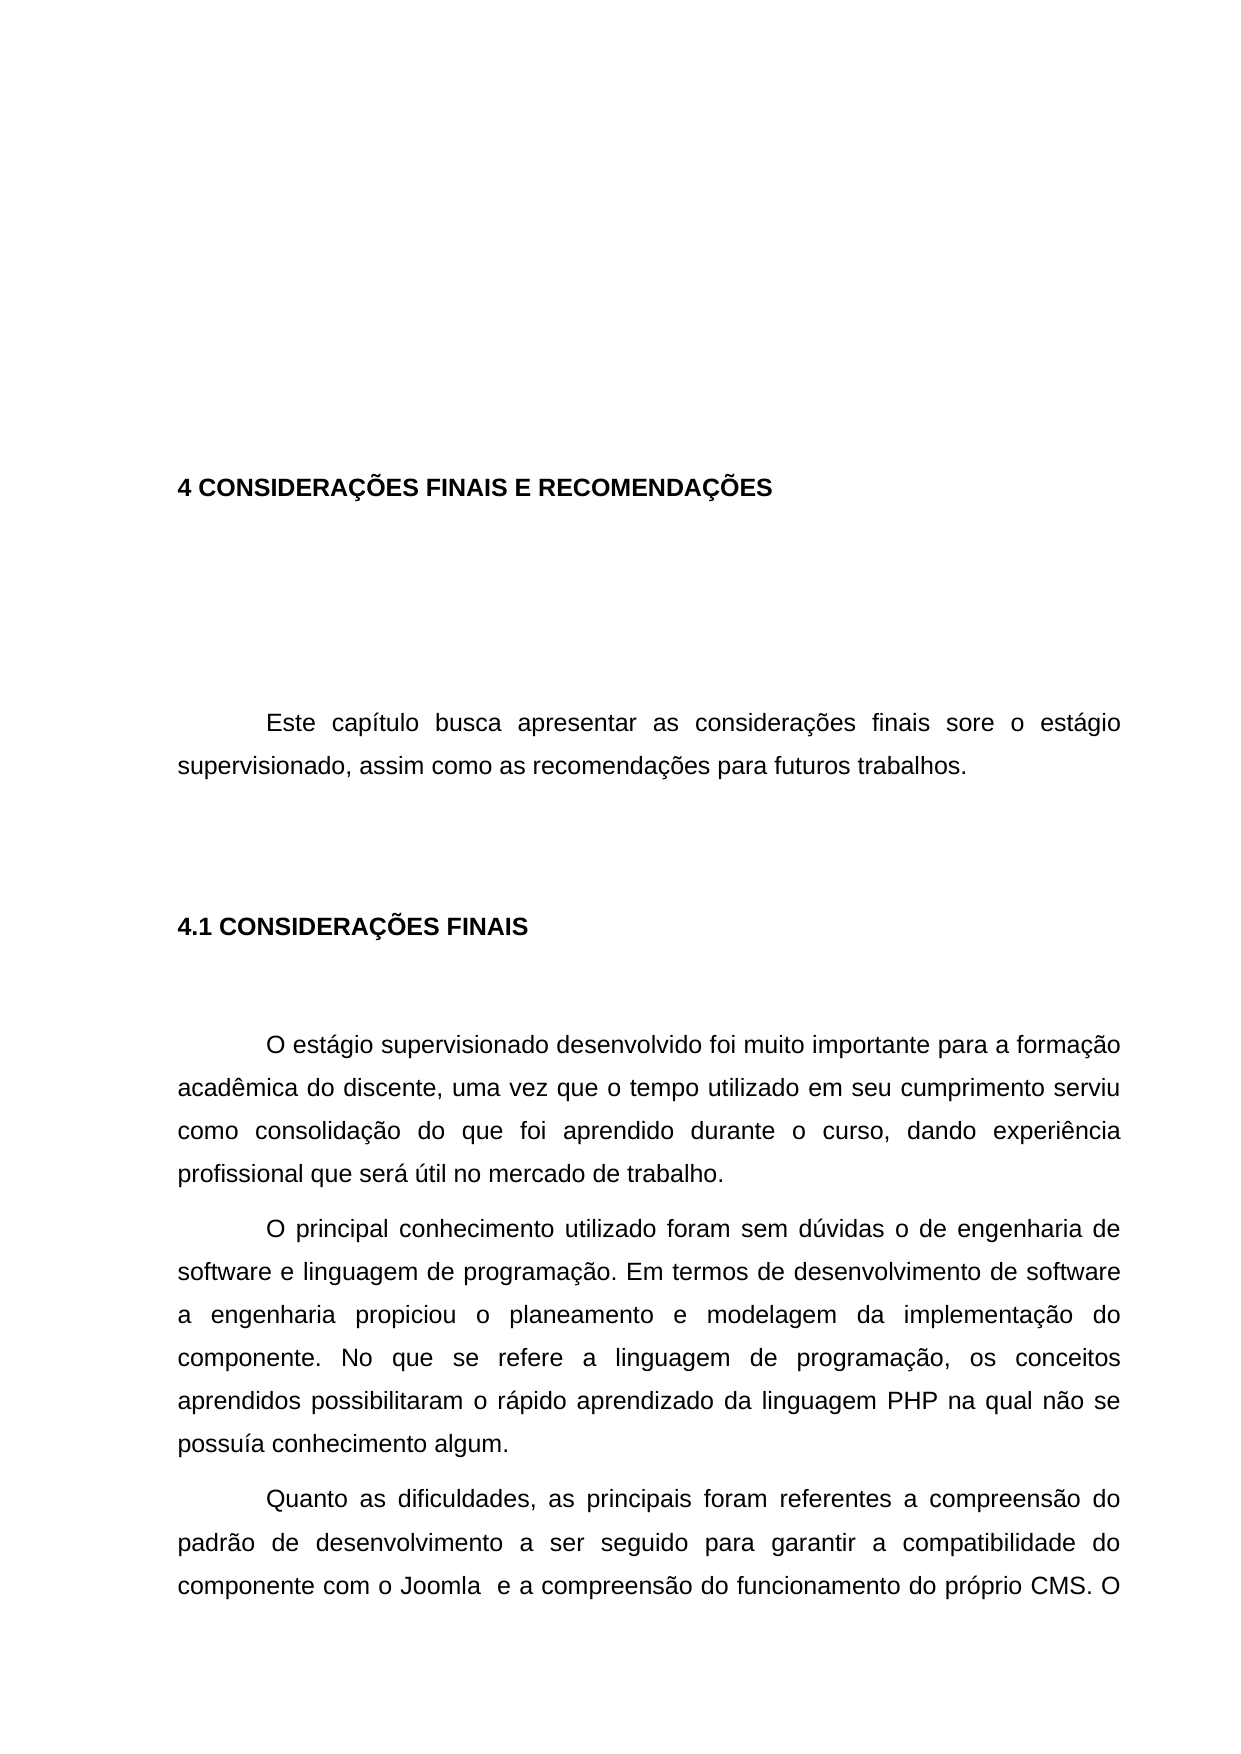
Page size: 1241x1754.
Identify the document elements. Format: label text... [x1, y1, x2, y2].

text 4.1 CONSIDERAÇÕES FINAIS [177, 912, 1122, 941]
text O principal conhecimento utilizado foram sem dúvidas o de engenharia de software e linguagem de programação. Em termos de desenvolvimento de software a engenharia propiciou o planeamento e modelagem da implementação do componente. No que se refere a linguagem de programação, os conceitos aprendidos possibilitaram o rápido aprendizado da linguagem PHP na qual não se possuía conhecimento algum. [177, 1214, 1122, 1458]
text 4 CONSIDERAÇÕES FINAIS E RECOMENDAÇÕES [177, 472, 1122, 501]
text Este capítulo busca apresentar as considerações finais sore o estágio supervisionado, assim como as recomendações para futuros trabalhos. [177, 708, 1122, 780]
text Quanto as dificuldades, as principais foram referentes a compreensão do padrão de desenvolvimento a ser seguido para garantir a compatibilidade do componente com o Joomla e a compreensão do funcionamento do próprio CMS. O [177, 1484, 1122, 1599]
text O estágio supervisionado desenvolvido foi muito importante para a formação acadêmica do discente, uma vez que o tempo utilizado em seu cumprimento serviu como consolidação do que foi aprendido durante o curso, dando experiência profissional que será útil no mercado de trabalho. [177, 1029, 1122, 1188]
